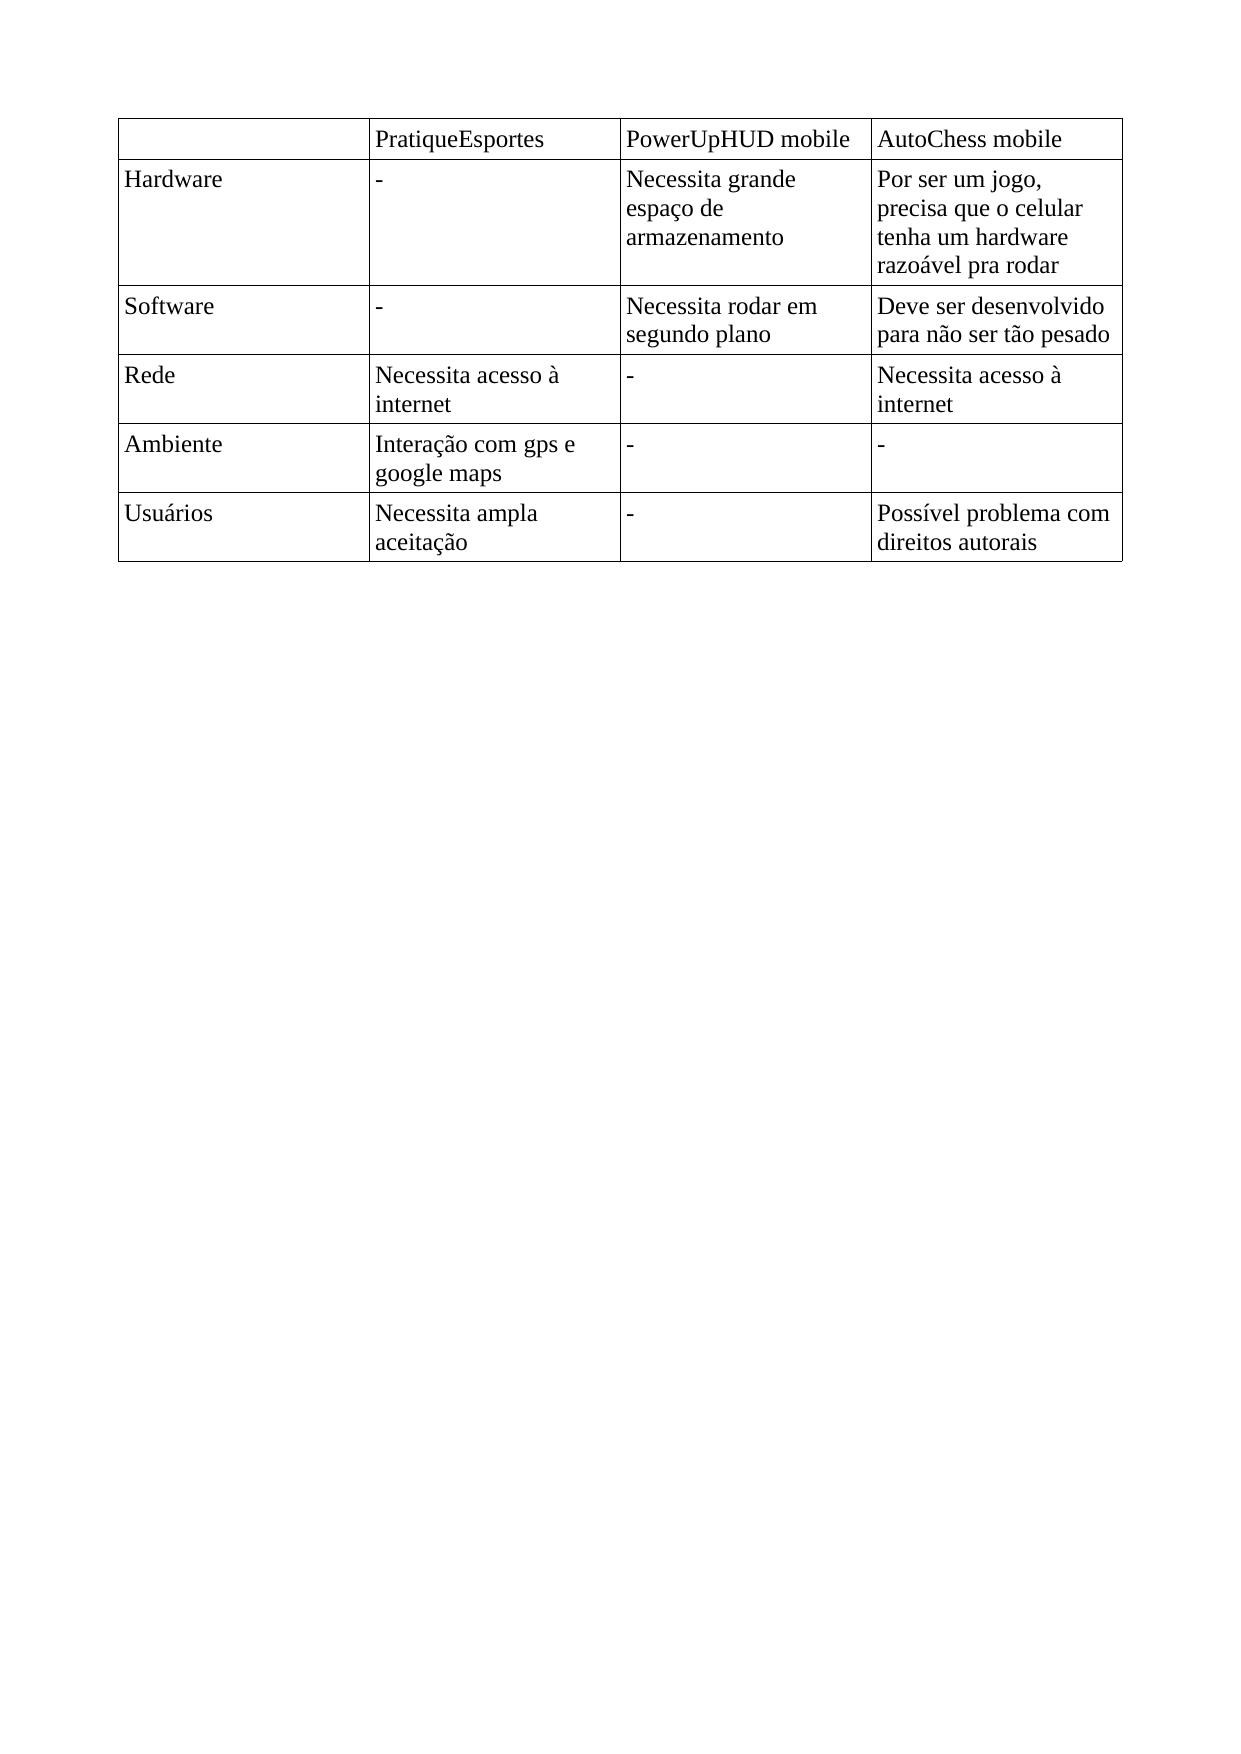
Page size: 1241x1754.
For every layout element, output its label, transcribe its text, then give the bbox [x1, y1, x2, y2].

table_header AutoChess mobile [872, 119, 1122, 158]
table_cell - [621, 355, 871, 423]
table_cell - [621, 424, 871, 492]
table_header PowerUpHUD mobile [621, 119, 871, 158]
table_header [119, 119, 369, 158]
table_cell - [370, 160, 620, 285]
table_cell Software [119, 286, 369, 354]
table_cell Necessita rodar em segundo plano [621, 286, 871, 354]
table_header PratiqueEsportes [370, 119, 620, 158]
table_cell Necessita acesso à internet [872, 355, 1122, 423]
table_cell Necessita acesso à internet [370, 355, 620, 423]
table_cell - [370, 286, 620, 354]
table_cell Por ser um jogo, precisa que o celular tenha um hardware razoável pra rodar [872, 160, 1122, 285]
table_cell - [621, 493, 871, 561]
table_cell - [872, 424, 1122, 492]
table_cell Rede [119, 355, 369, 423]
table_cell Usuários [119, 493, 369, 561]
table_cell Hardware [119, 160, 369, 285]
table_cell Interação com gps e google maps [370, 424, 620, 492]
table_cell Deve ser desenvolvido para não ser tão pesado [872, 286, 1122, 354]
table_cell Possível problema com direitos autorais [872, 493, 1122, 561]
table_cell Ambiente [119, 424, 369, 492]
table_cell Necessita ampla aceitação [370, 493, 620, 561]
table_cell Necessita grande espaço de armazenamento [621, 160, 871, 285]
